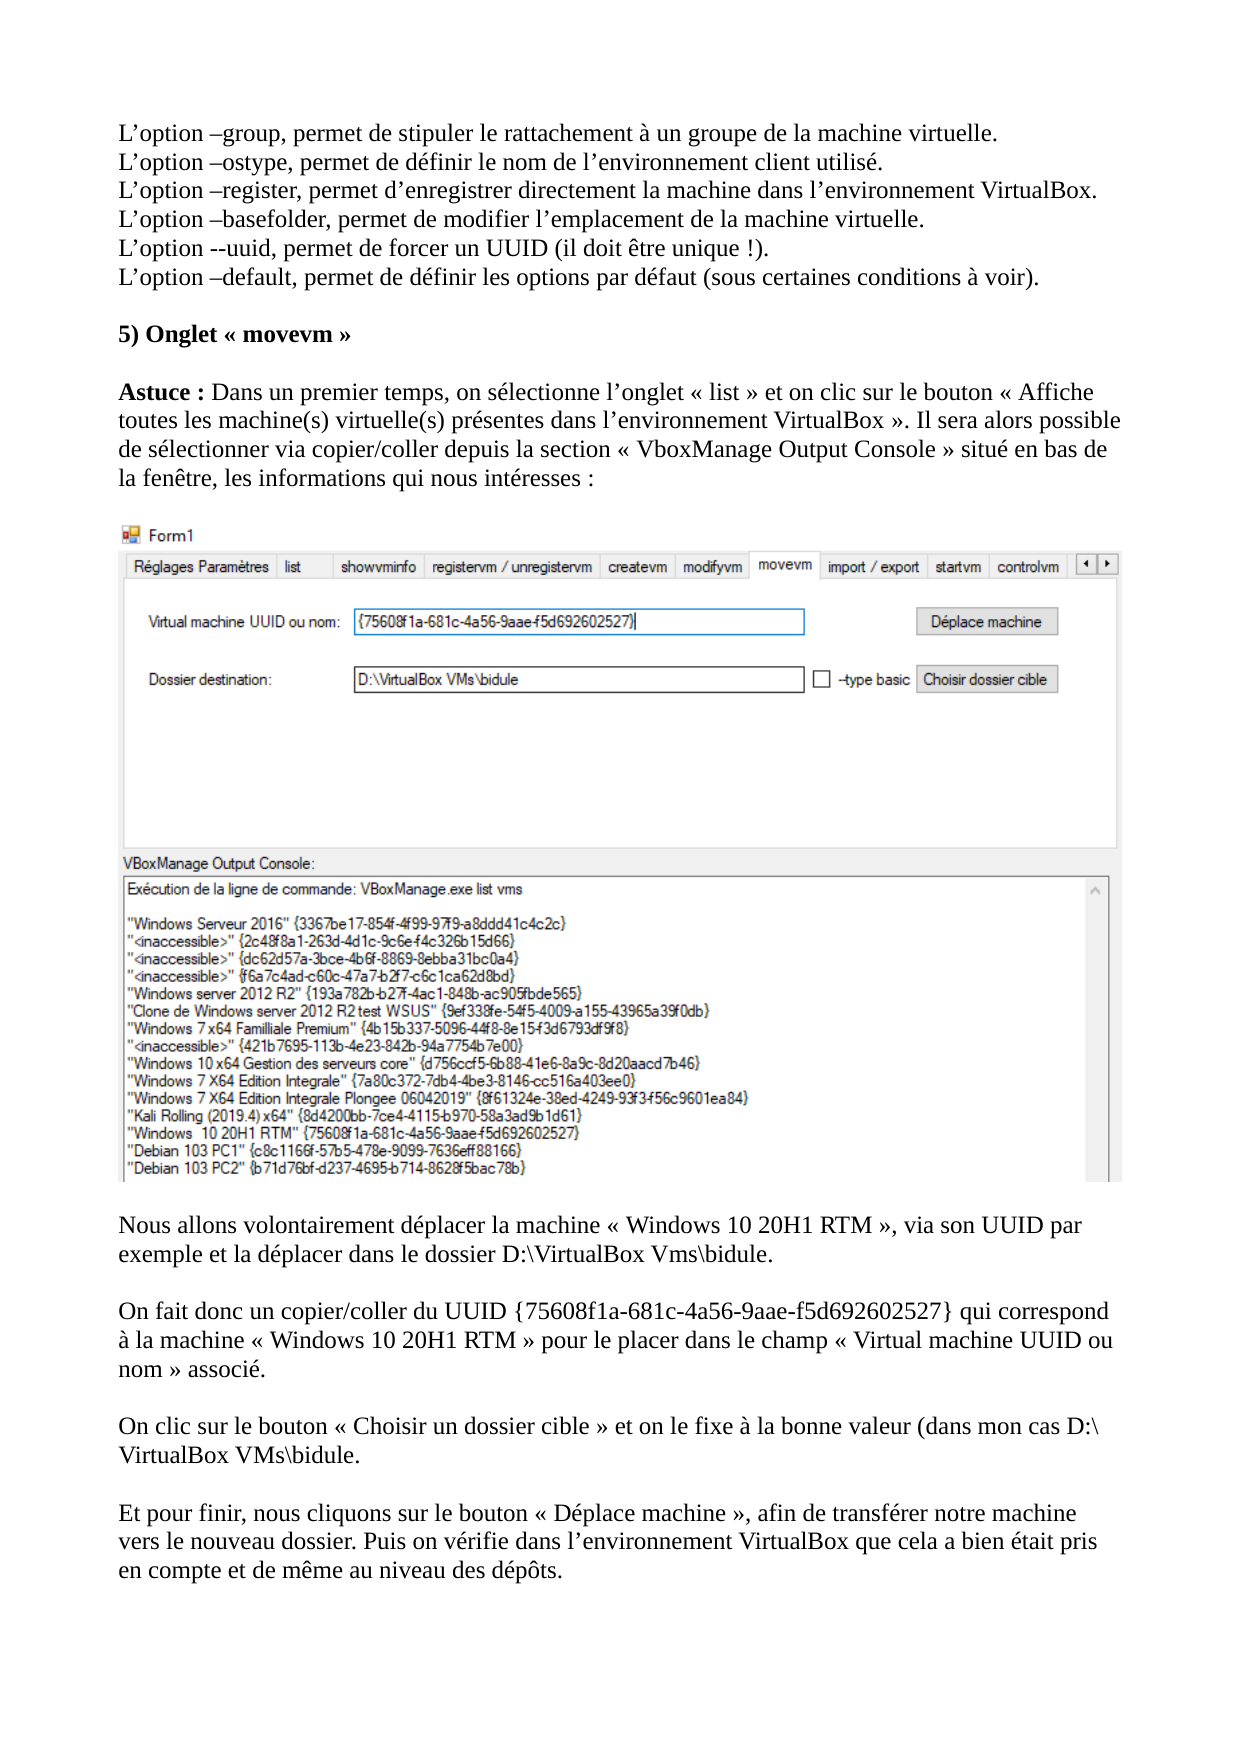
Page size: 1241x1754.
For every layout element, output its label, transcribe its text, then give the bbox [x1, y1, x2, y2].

text L’option –basefolder, permet de modifier l’emplacement de la machine virtuelle. [118, 204, 1122, 233]
text Nous allons volontairement déplacer la machine « Windows 10 20H1 RTM », via son UUID par exemple et la déplacer dans le dossier D:\VirtualBox Vms\bidule. [118, 1210, 1122, 1268]
text Et pour finir, nous cliquons sur le bouton « Déplace machine », afin de transférer notre machine vers le nouveau dossier. Puis on vérifie dans l’environnement VirtualBox que cela a bien était pris en compte et de même au niveau des dépôts. [118, 1498, 1122, 1584]
text On fait donc un copier/coller du UUID {75608f1a-681c-4a56-9aae-f5d692602527} qui correspond à la machine « Windows 10 20H1 RTM » pour le placer dans le champ « Virtual machine UUID ou nom » associé. [118, 1296, 1122, 1383]
text On clic sur le bouton « Choisir un dossier cible » et on le fixe à la bonne valeur (dans mon cas D:\VirtualBox VMs\bidule. [118, 1411, 1122, 1469]
text 5) Onglet « movevm » [118, 319, 1122, 348]
text Astuce : Dans un premier temps, on sélectionne l’onglet « list » et on clic sur le bouton « Affiche toutes les machine(s) virtuelle(s) présentes dans l’environnement VirtualBox ». Il sera alors possible de sélectionner via copier/coller depuis la section « VboxManage Output Console » situé en bas de la fenêtre, les informations qui nous intéresses : [118, 377, 1122, 492]
text L’option –default, permet de définir les options par défaut (sous certaines conditions à voir). [118, 262, 1122, 291]
text L’option –register, permet d’enregistrer directement la machine dans l’environnement VirtualBox. [118, 176, 1122, 204]
picture [118, 520, 1123, 1182]
text L’option –group, permet de stipuler le rattachement à un groupe de la machine virtuelle. [118, 118, 1122, 147]
text L’option –ostype, permet de définir le nom de l’environnement client utilisé. [118, 147, 1122, 176]
text L’option --uuid, permet de forcer un UUID (il doit être unique !). [118, 233, 1122, 262]
